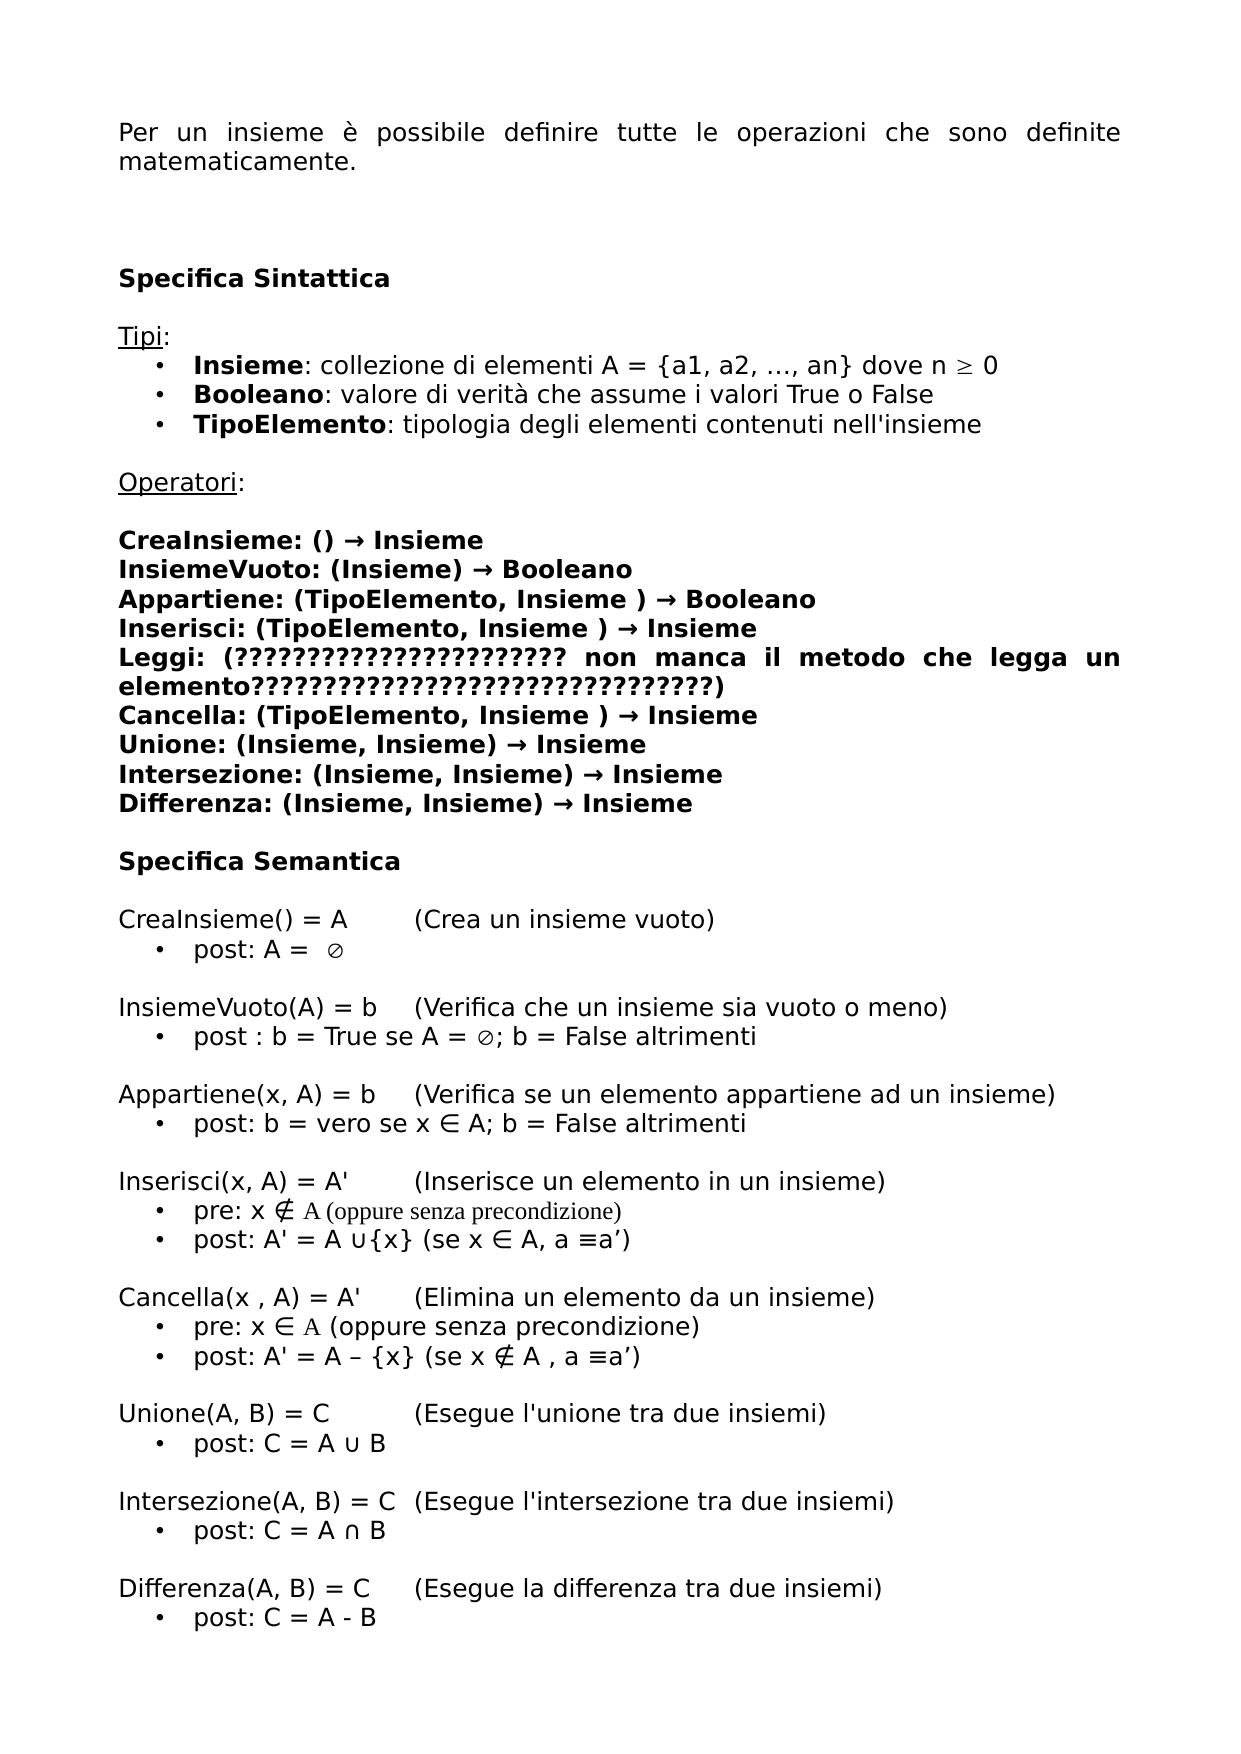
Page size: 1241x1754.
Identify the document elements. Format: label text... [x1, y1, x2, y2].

text InsiemeVuoto: (Insieme) → Booleano [118, 556, 1122, 585]
list Insieme: collezione di elementi A = {a1, a2, …, an} dove n ³ 0 [156, 351, 1122, 381]
text CreaInsieme() = A (Crea un insieme vuoto) [118, 906, 1122, 935]
list post : b = True se A = Æ; b = False altrimenti [156, 1022, 1122, 1051]
text Intersezione(A, B) = C (Esegue l'intersezione tra due insiemi) [118, 1487, 1122, 1516]
text Specifica Sintattica [118, 264, 1122, 293]
text Inserisci(x, A) = A' (Inserisce un elemento in un insieme) [118, 1167, 1122, 1196]
text Appartiene(x, A) = b (Verifica se un elemento appartiene ad un insieme) [118, 1080, 1122, 1109]
text Unione: (Insieme, Insieme) → Insieme [118, 731, 1122, 760]
text Intersezione: (Insieme, Insieme) → Insieme [118, 760, 1122, 789]
text InsiemeVuoto(A) = b (Verifica che un insieme sia vuoto o meno) [118, 993, 1122, 1022]
list post: C = A ∪ B [156, 1429, 1122, 1458]
text Inserisci: (TipoElemento, Insieme ) → Insieme [118, 614, 1122, 643]
list post: A' = A – {x} (se x ∉ A , a ≡a’) [156, 1342, 1122, 1371]
text Leggi: (??????????????????????? non manca il metodo che legga un elemento????????????????????????????????) [118, 643, 1122, 701]
list post: C = A - B [156, 1603, 1122, 1632]
text Cancella(x , A) = A' (Elimina un elemento da un insieme) [118, 1283, 1122, 1312]
list post: A = Æ [156, 935, 1122, 964]
text CreaInsieme: () → Insieme [118, 526, 1122, 556]
list pre: x ∈ A (oppure senza precondizione) [156, 1312, 1122, 1342]
text Differenza(A, B) = C (Esegue la differenza tra due insiemi) [118, 1574, 1122, 1603]
list post: C = A ∩ B [156, 1516, 1122, 1545]
list Booleano: valore di verità che assume i valori True o False [156, 381, 1122, 410]
list TipoElemento: tipologia degli elementi contenuti nell'insieme [156, 410, 1122, 439]
text Differenza: (Insieme, Insieme) → Insieme [118, 789, 1122, 818]
list pre: x ∉ A (oppure senza precondizione) [156, 1196, 1122, 1225]
text Per un insieme è possibile definire tutte le operazioni che sono definite matematicamente. [118, 118, 1122, 176]
text Appartiene: (TipoElemento, Insieme ) → Booleano [118, 585, 1122, 614]
list post: b = vero se x ∈ A; b = False altrimenti [156, 1109, 1122, 1138]
text Tipi: [118, 322, 1122, 351]
text Operatori: [118, 468, 1122, 497]
text Specifica Semantica [118, 847, 1122, 876]
list post: A' = A ∪{x} (se x ∈ A, a ≡a’) [156, 1225, 1122, 1254]
text Unione(A, B) = C (Esegue l'unione tra due insiemi) [118, 1399, 1122, 1429]
text Cancella: (TipoElemento, Insieme ) → Insieme [118, 701, 1122, 731]
